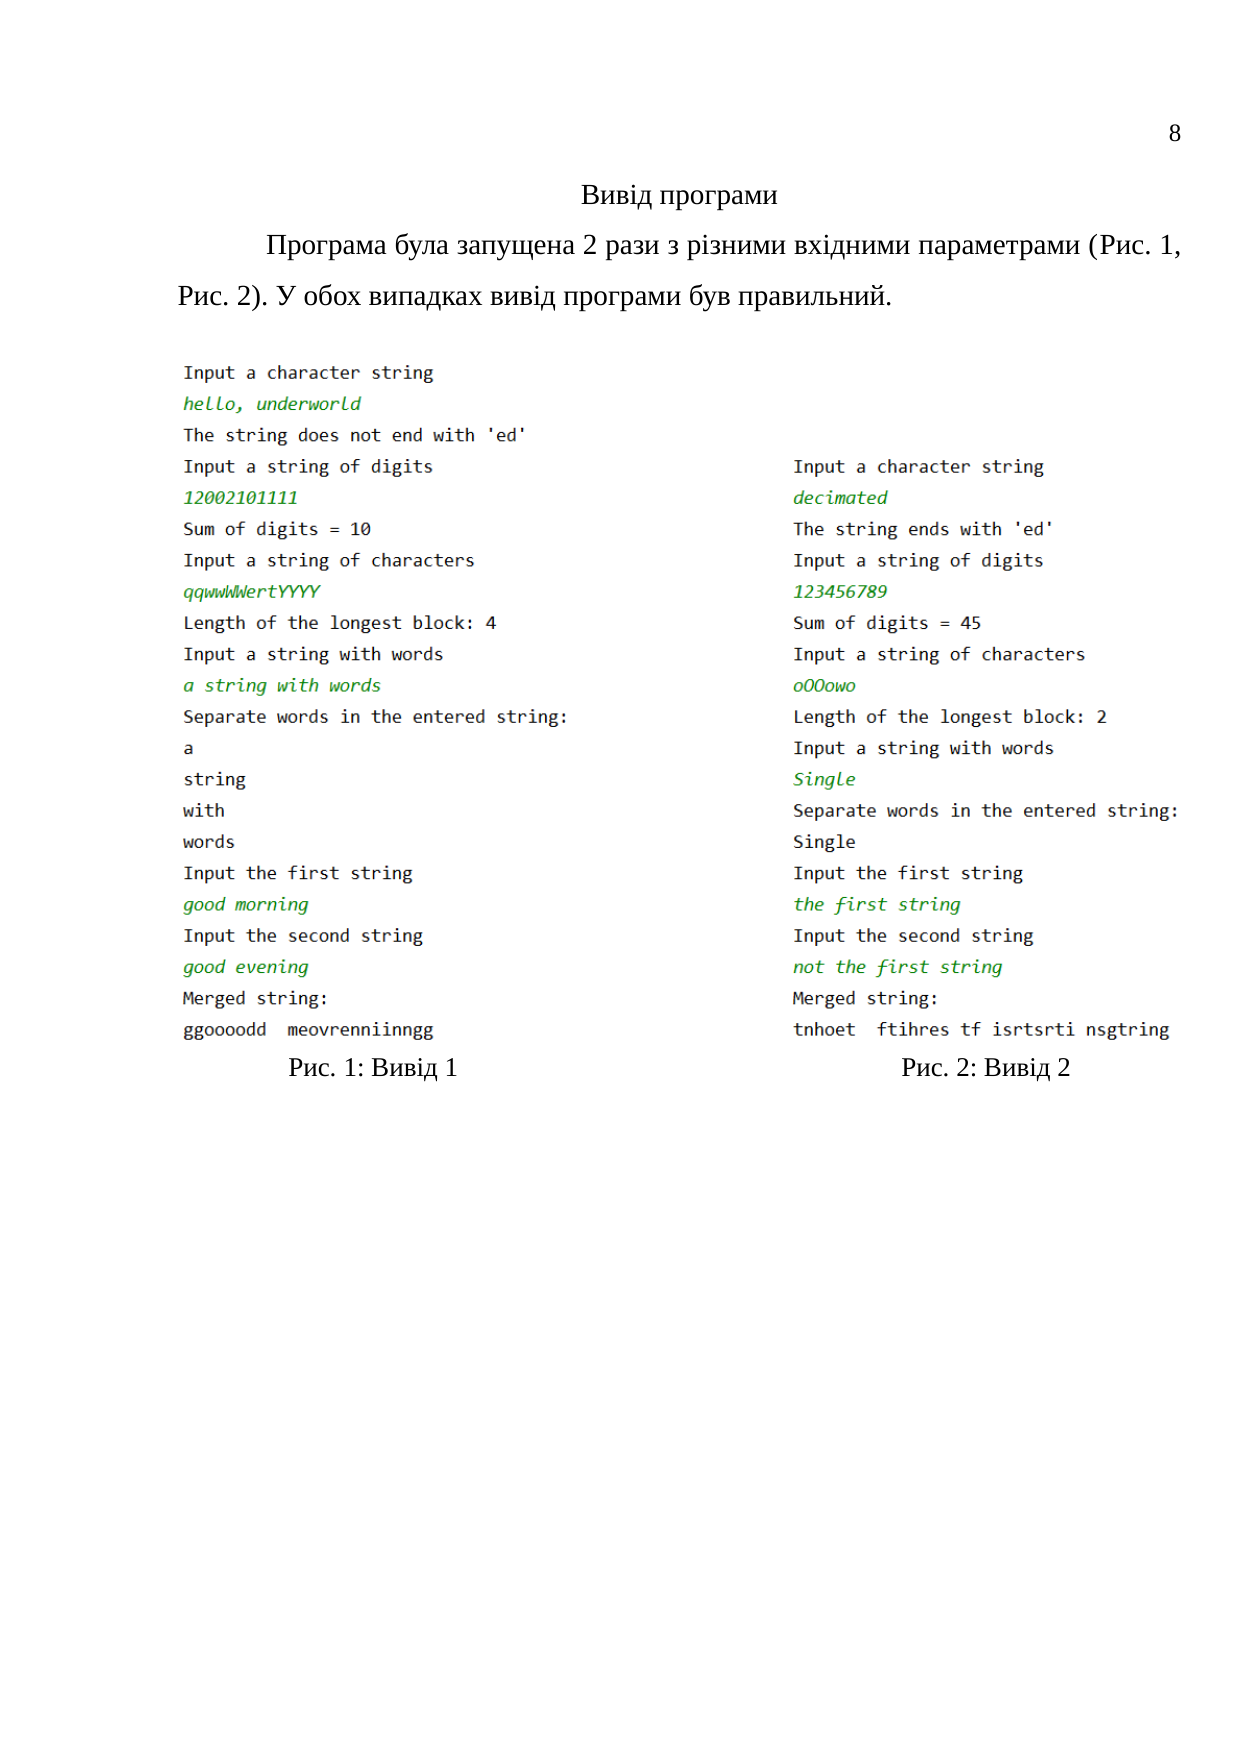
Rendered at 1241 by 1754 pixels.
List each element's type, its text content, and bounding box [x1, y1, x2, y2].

picture [177, 360, 569, 1045]
text Рис. 1: Вивід 1 [177, 1045, 569, 1082]
subtitle Вивід програми [177, 177, 1181, 211]
picture [790, 455, 1182, 1045]
text Програма була запущена 2 рази з різними вхідними параметрами (Рис. 1, Рис. 2). У обох випадках вивід програми був правильний. [177, 227, 1181, 311]
text Рис. 2: Вивід 2 [791, 1045, 1181, 1082]
